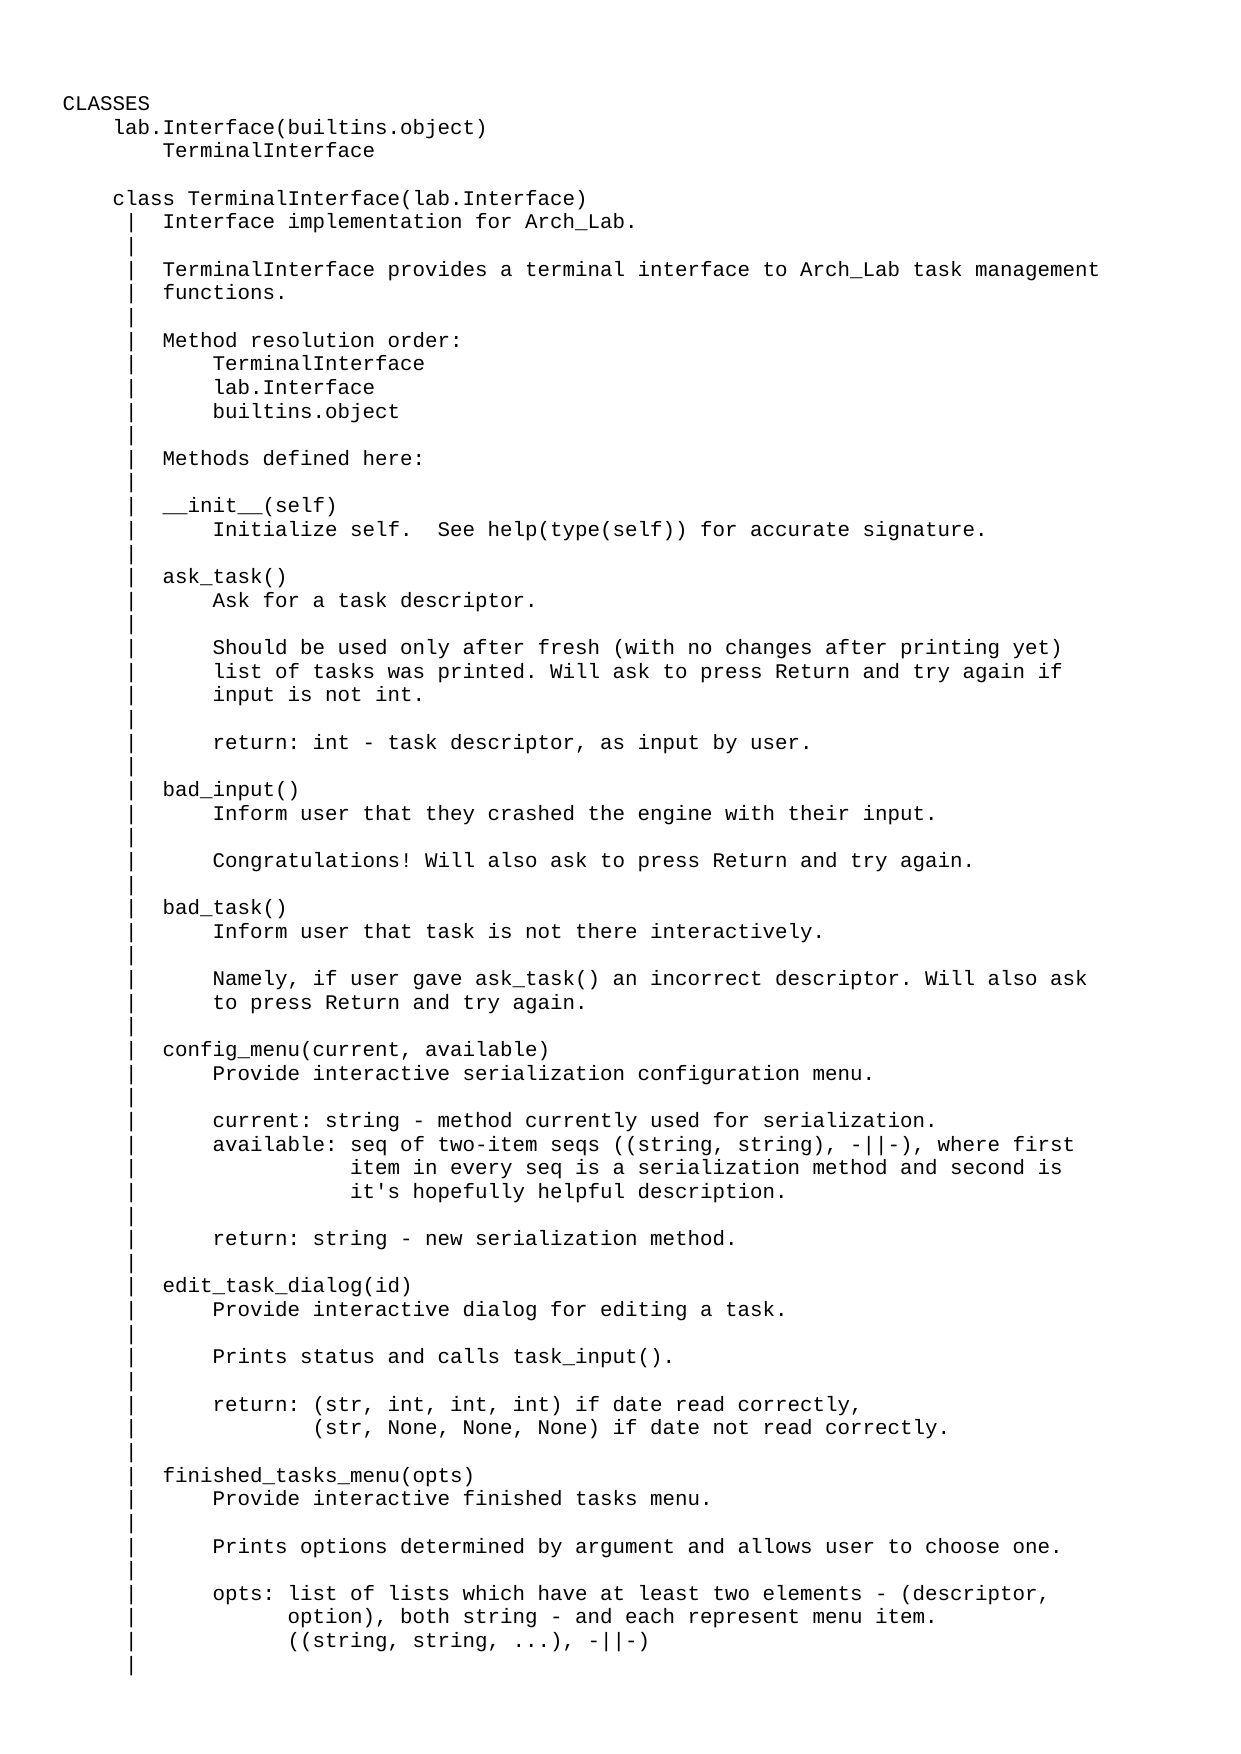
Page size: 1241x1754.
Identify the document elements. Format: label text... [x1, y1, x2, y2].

text | Initialize self. See help(type(self)) for accurate signature. [62, 519, 1181, 542]
text | Method resolution order: [62, 330, 1181, 353]
text | Congratulations! Will also ask to press Return and try again. [62, 850, 1181, 873]
text | functions. [62, 282, 1181, 306]
text | bad_input() [62, 779, 1181, 803]
text | [62, 613, 1181, 637]
text | option), both string - and each represent menu item. [62, 1607, 1181, 1630]
text | finished_tasks_menu(opts) [62, 1465, 1181, 1488]
text | [62, 826, 1181, 850]
text | [62, 472, 1181, 495]
text | lab.Interface [62, 377, 1181, 401]
text | [62, 1204, 1181, 1228]
text | Provide interactive dialog for editing a task. [62, 1299, 1181, 1323]
text | current: string - method currently used for serialization. [62, 1110, 1181, 1134]
text | [62, 1323, 1181, 1346]
text | [62, 944, 1181, 968]
text | Prints status and calls task_input(). [62, 1346, 1181, 1370]
text | Should be used only after fresh (with no changes after printing yet) [62, 637, 1181, 661]
text | [62, 755, 1181, 779]
text | config_menu(current, available) [62, 1039, 1181, 1063]
text | [62, 424, 1181, 448]
text | Methods defined here: [62, 448, 1181, 472]
text TerminalInterface [62, 141, 1181, 164]
text | item in every seq is a serialization method and second is [62, 1157, 1181, 1181]
text | [62, 306, 1181, 330]
text | builtins.object [62, 401, 1181, 424]
text | [62, 542, 1181, 566]
text | return: int - task descriptor, as input by user. [62, 732, 1181, 755]
text class TerminalInterface(lab.Interface) [62, 188, 1181, 211]
text | TerminalInterface [62, 353, 1181, 377]
text | Provide interactive finished tasks menu. [62, 1488, 1181, 1512]
text | ask_task() [62, 566, 1181, 590]
text | TerminalInterface provides a terminal interface to Arch_Lab task management [62, 259, 1181, 282]
text lab.Interface(builtins.object) [62, 117, 1181, 141]
text | (str, None, None, None) if date not read correctly. [62, 1417, 1181, 1441]
text | edit_task_dialog(id) [62, 1276, 1181, 1299]
text | available: seq of two-item seqs ((string, string), -||-), where first [62, 1134, 1181, 1157]
text | [62, 235, 1181, 259]
text | Inform user that they crashed the engine with their input. [62, 803, 1181, 826]
text | input is not int. [62, 684, 1181, 708]
text | return: (str, int, int, int) if date read correctly, [62, 1394, 1181, 1417]
text | list of tasks was printed. Will ask to press Return and try again if [62, 661, 1181, 684]
text | Provide interactive serialization configuration menu. [62, 1063, 1181, 1086]
text | Interface implementation for Arch_Lab. [62, 211, 1181, 235]
text | Prints options determined by argument and allows user to choose one. [62, 1536, 1181, 1559]
text | bad_task() [62, 897, 1181, 921]
text | __init__(self) [62, 495, 1181, 519]
text | Inform user that task is not there interactively. [62, 921, 1181, 944]
text | [62, 1086, 1181, 1110]
text | it's hopefully helpful description. [62, 1181, 1181, 1204]
text | [62, 1654, 1181, 1677]
text | ((string, string, ...), -||-) [62, 1630, 1181, 1654]
text | Namely, if user gave ask_task() an incorrect descriptor. Will also ask [62, 968, 1181, 992]
text | [62, 708, 1181, 732]
text | to press Return and try again. [62, 992, 1181, 1015]
text | [62, 1252, 1181, 1276]
text | [62, 1512, 1181, 1536]
text | opts: list of lists which have at least two elements - (descriptor, [62, 1583, 1181, 1607]
text | return: string - new serialization method. [62, 1228, 1181, 1252]
text | [62, 1559, 1181, 1583]
text | [62, 1015, 1181, 1039]
text CLASSES [62, 93, 1181, 117]
text | Ask for a task descriptor. [62, 590, 1181, 613]
text | [62, 1370, 1181, 1394]
text | [62, 1441, 1181, 1465]
text | [62, 873, 1181, 897]
